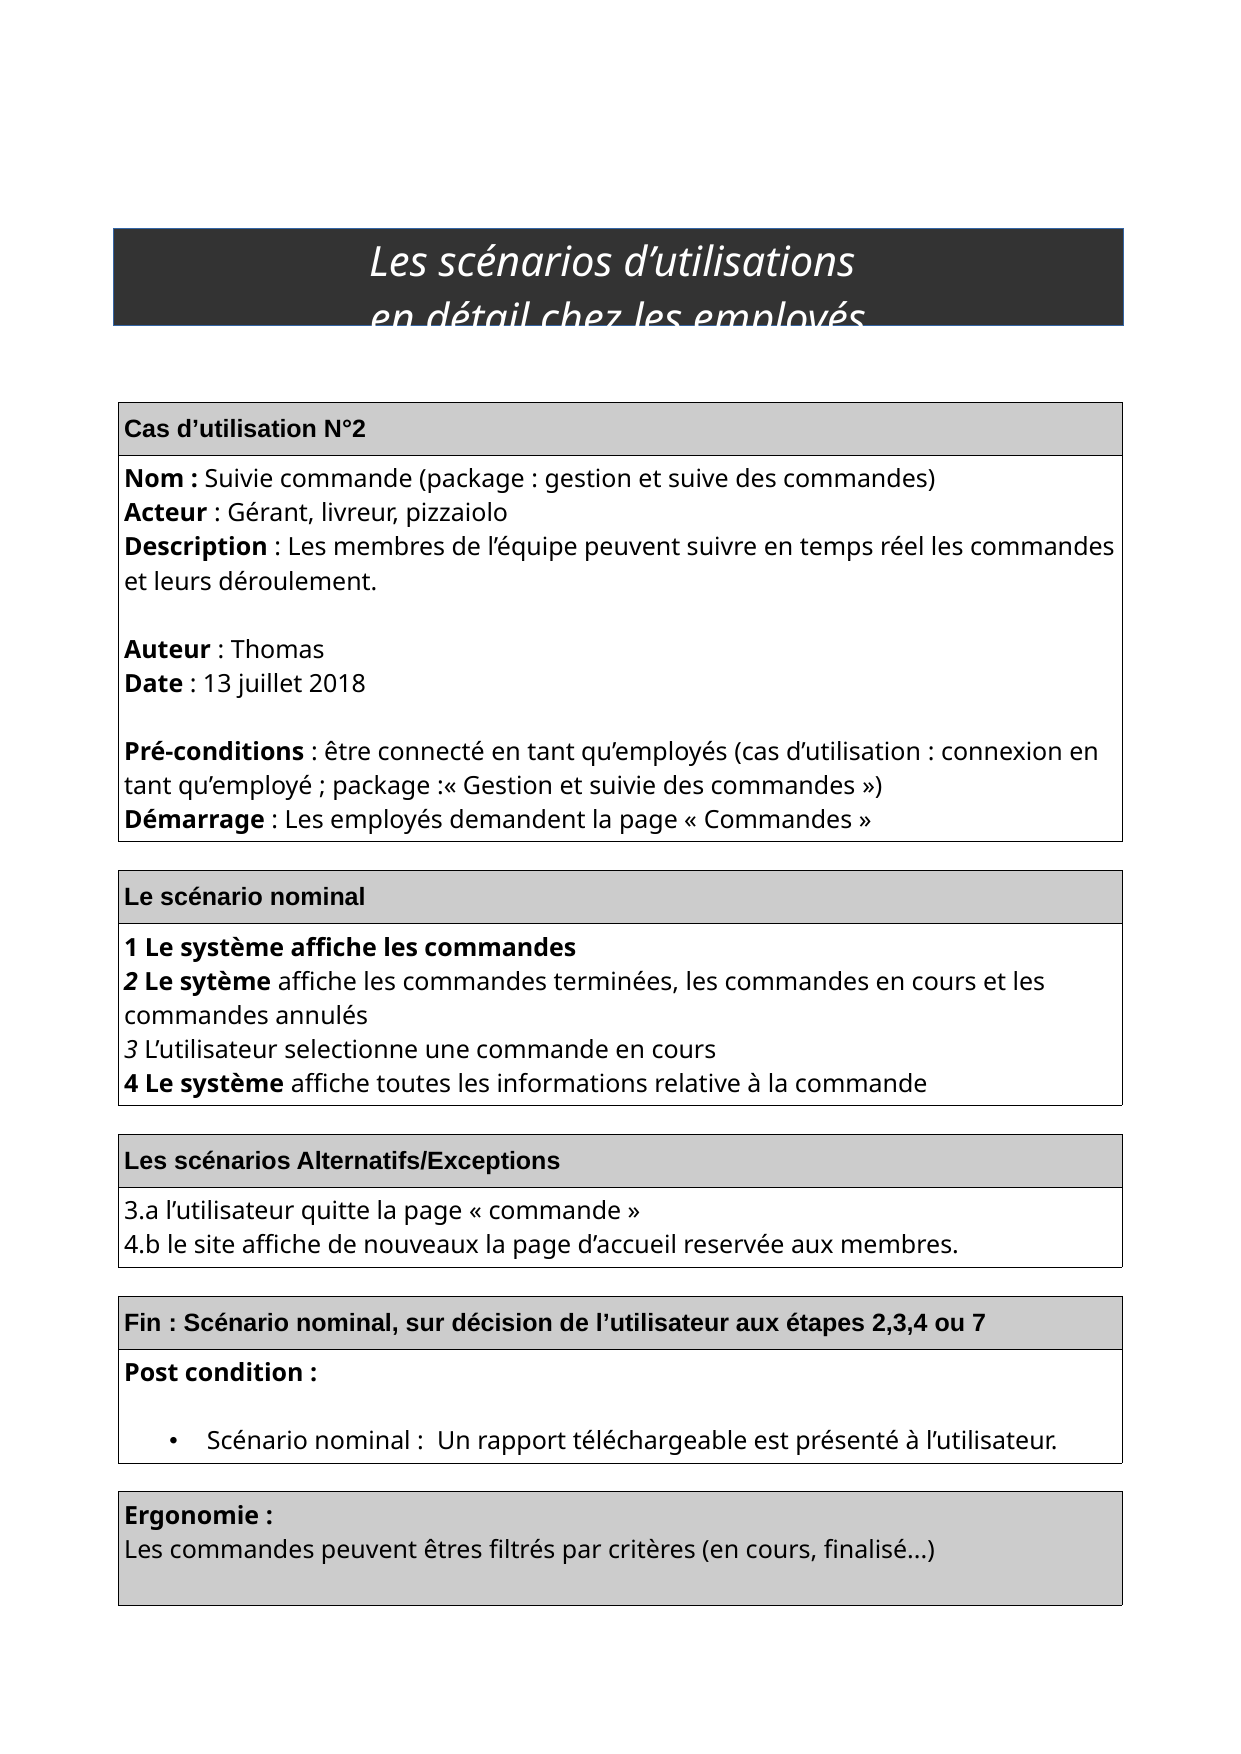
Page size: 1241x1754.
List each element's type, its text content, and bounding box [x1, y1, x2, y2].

table_header Le scénario nominal [119, 871, 1122, 923]
text en détail chez les employés [118, 326, 1122, 345]
table_cell Nom : Suivie commande (package : gestion et suive des commandes) Acteur : Gérant, livreur, pizzaiolo Description : Les membres de l’équipe peuvent suivre en temps réel les commandes et leurs déroulement. Auteur : Thomas Date : 13 juillet 2018 Pré-conditions : être connecté en tant qu’employés (cas d’utilisation : connexion en tant qu’employé ; package :« Gestion et suivie des commandes ») Démarrage : Les employés demandent la page « Commandes » [119, 456, 1122, 841]
table_cell 1 Le système affiche les commandes 2 Le sytème affiche les commandes terminées, les commandes en cours et les commandes annulés 3 L’utilisateur selectionne une commande en cours 4 Le système affiche toutes les informations relative à la commande [119, 924, 1122, 1105]
table_header Ergonomie : Les commandes peuvent êtres filtrés par critères (en cours, finalisé...) [119, 1492, 1122, 1605]
table_header Fin : Scénario nominal, sur décision de l’utilisateur aux étapes 2,3,4 ou 7 [119, 1297, 1122, 1349]
table_header Les scénarios Alternatifs/Exceptions [119, 1135, 1122, 1187]
table_header Cas d’utilisation N°2 [119, 403, 1122, 455]
table_cell 3.a l’utilisateur quitte la page « commande » 4.b le site affiche de nouveaux la page d’accueil reservée aux membres. [119, 1188, 1122, 1267]
table_cell Post condition : Scénario nominal : Un rapport téléchargeable est présenté à l’utilisateur. [119, 1350, 1122, 1463]
